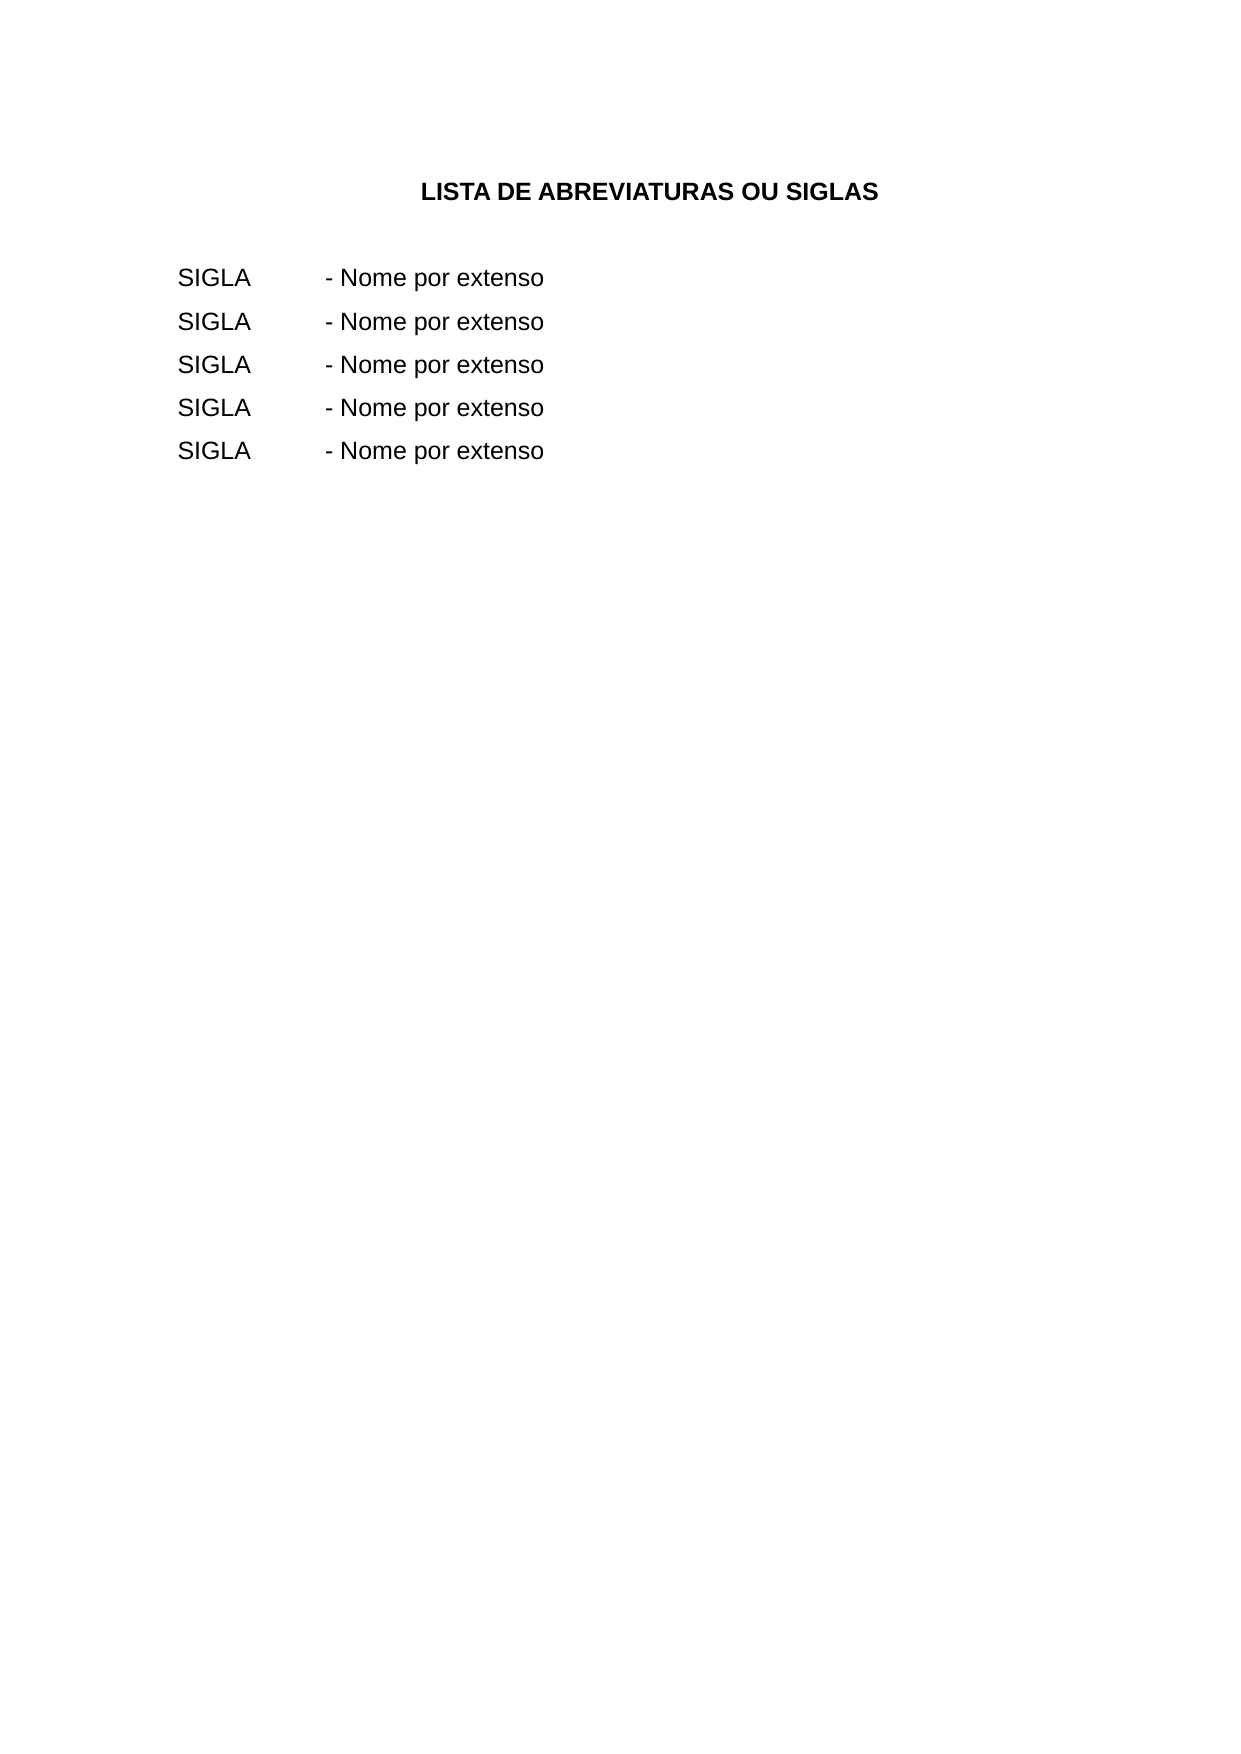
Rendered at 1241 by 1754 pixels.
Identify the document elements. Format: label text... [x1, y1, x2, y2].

text SIGLA - Nome por extenso [177, 350, 1122, 378]
text SIGLA - Nome por extenso [177, 393, 1122, 422]
text SIGLA - Nome por extenso [177, 263, 1122, 292]
text SIGLA - Nome por extenso [177, 436, 1122, 465]
text LISTA DE ABREVIATURAS OU SIGLAS [177, 177, 1122, 206]
text SIGLA - Nome por extenso [177, 307, 1122, 335]
